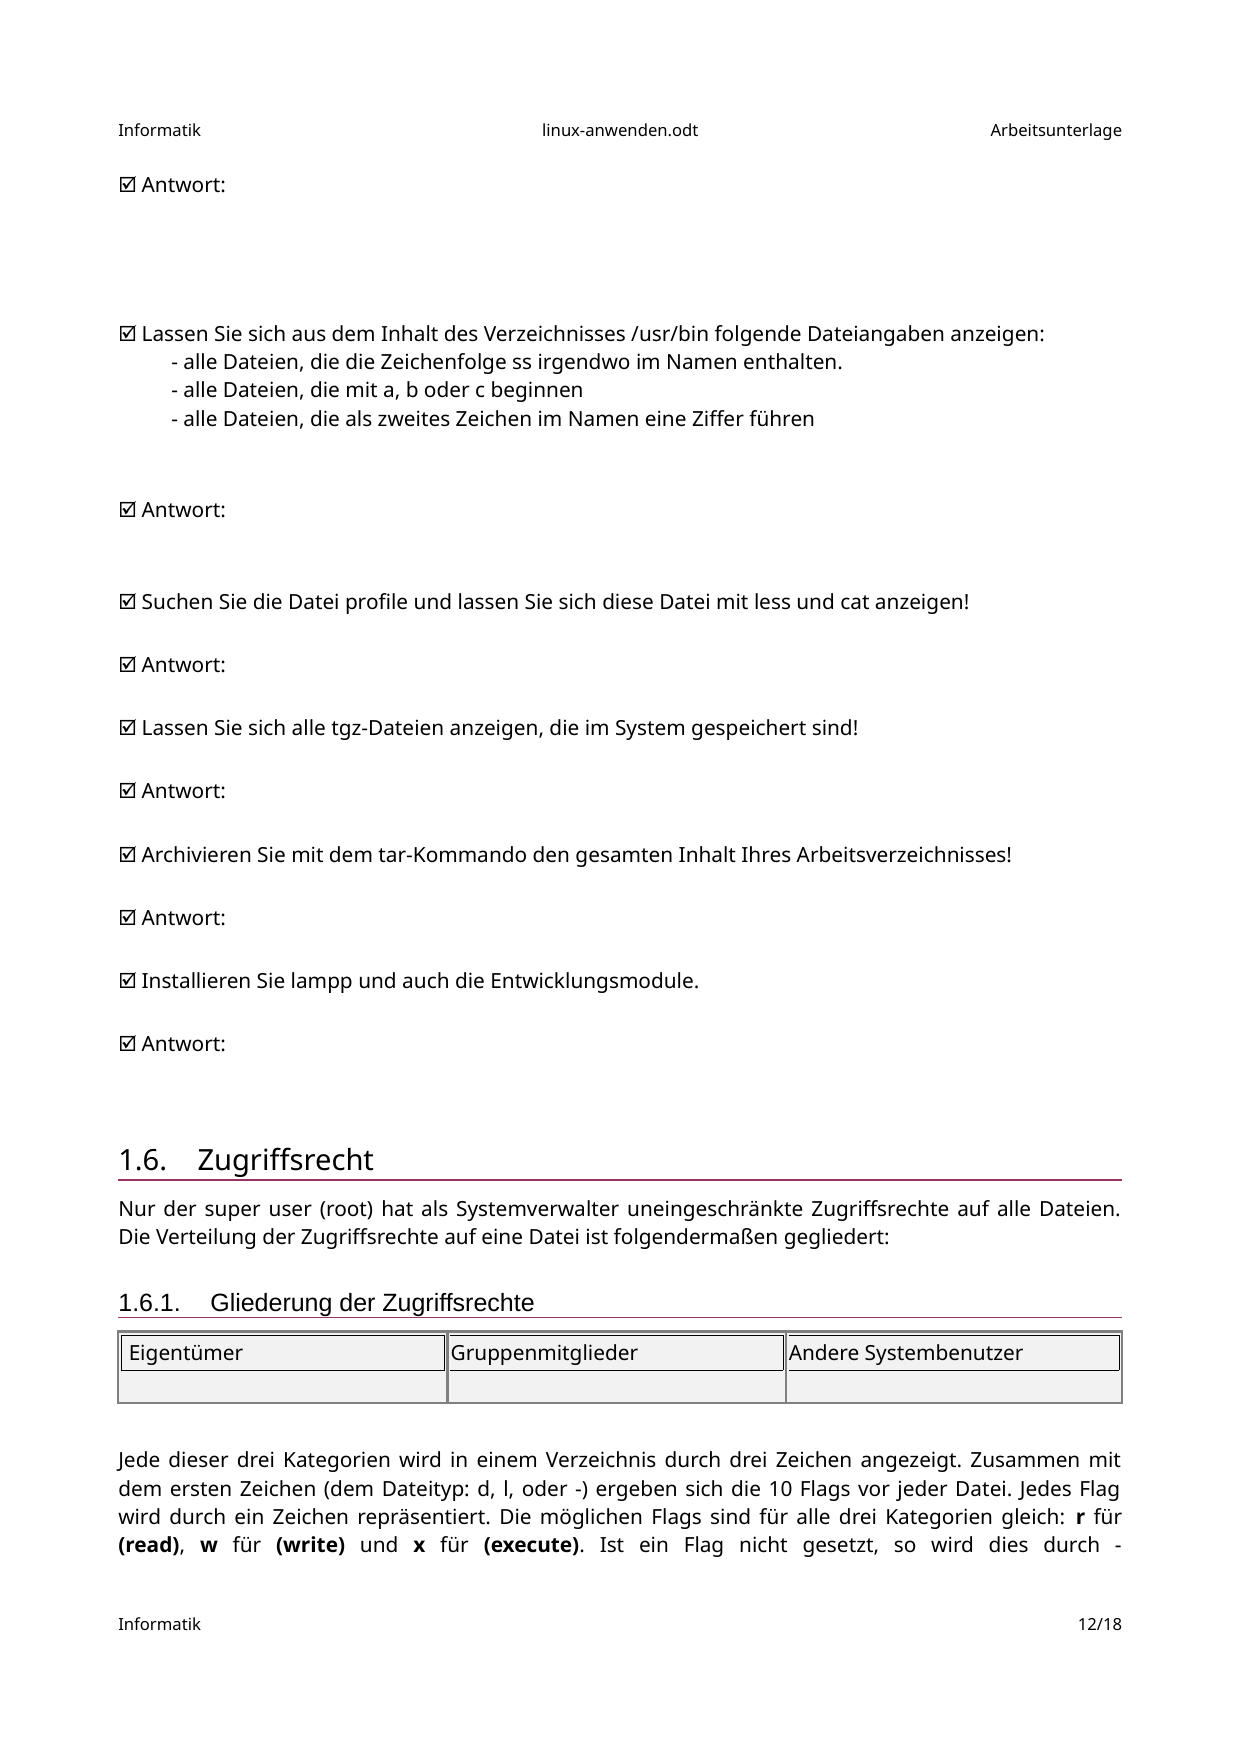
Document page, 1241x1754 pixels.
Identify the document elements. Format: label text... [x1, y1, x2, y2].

subtitle Gliederung der Zugriffsrechte [118, 1288, 1122, 1317]
list Antwort: [118, 650, 1122, 707]
list Archivieren Sie mit dem tar-Kommando den gesamten Inhalt Ihres Arbeitsverzeichnisses! [118, 840, 1122, 897]
list Antwort: [118, 170, 1122, 312]
table_header Eigentümer [119, 1333, 446, 1402]
list Antwort: [118, 903, 1122, 960]
subtitle Zugriffsrecht [118, 1139, 1122, 1179]
list Lassen Sie sich alle tgz-Dateien anzeigen, die im System gespeichert sind! [118, 713, 1122, 770]
list Antwort: [118, 1029, 1122, 1086]
text Jede dieser drei Kategorien wird in einem Verzeichnis durch drei Zeichen angezeigt. Zusammen mit dem ersten Zeichen (dem Dateityp: d, l, oder -) ergeben sich die 10 Flags vor jeder Datei. Jedes Flag wird durch ein Zeichen repräsentiert. Die möglichen Flags sind für alle drei Kategorien gleich: r für (read), w für (write) und x für (execute). Ist ein Flag nicht gesetzt, so wird dies durch [118, 1445, 1122, 1559]
list Suchen Sie die Datei profile und lassen Sie sich diese Datei mit less und cat anzeigen! [118, 587, 1122, 644]
list Antwort: [118, 496, 1122, 581]
list Installieren Sie lampp und auch die Entwicklungsmodule. [118, 966, 1122, 1023]
table_header Andere Systembenutzer [787, 1333, 1121, 1402]
text Nur der super user (root) hat als Systemverwalter uneingeschränkte Zugriffsrechte auf alle Dateien. Die Verteilung der Zugriffsrechte auf eine Datei ist folgendermaßen gegliedert: [118, 1194, 1122, 1251]
list Lassen Sie sich aus dem Inhalt des Verzeichnisses /usr/bin folgende Dateiangaben anzeigen: - alle Dateien, die die Zeichenfolge ss irgendwo im Namen enthalten. - alle Dateien, die mit a, b oder c beginnen - alle Dateien, die als zweites Zeichen im Namen eine Ziffer führen [118, 319, 1122, 489]
table_header Gruppenmitglieder [449, 1333, 785, 1402]
list Antwort: [118, 777, 1122, 833]
